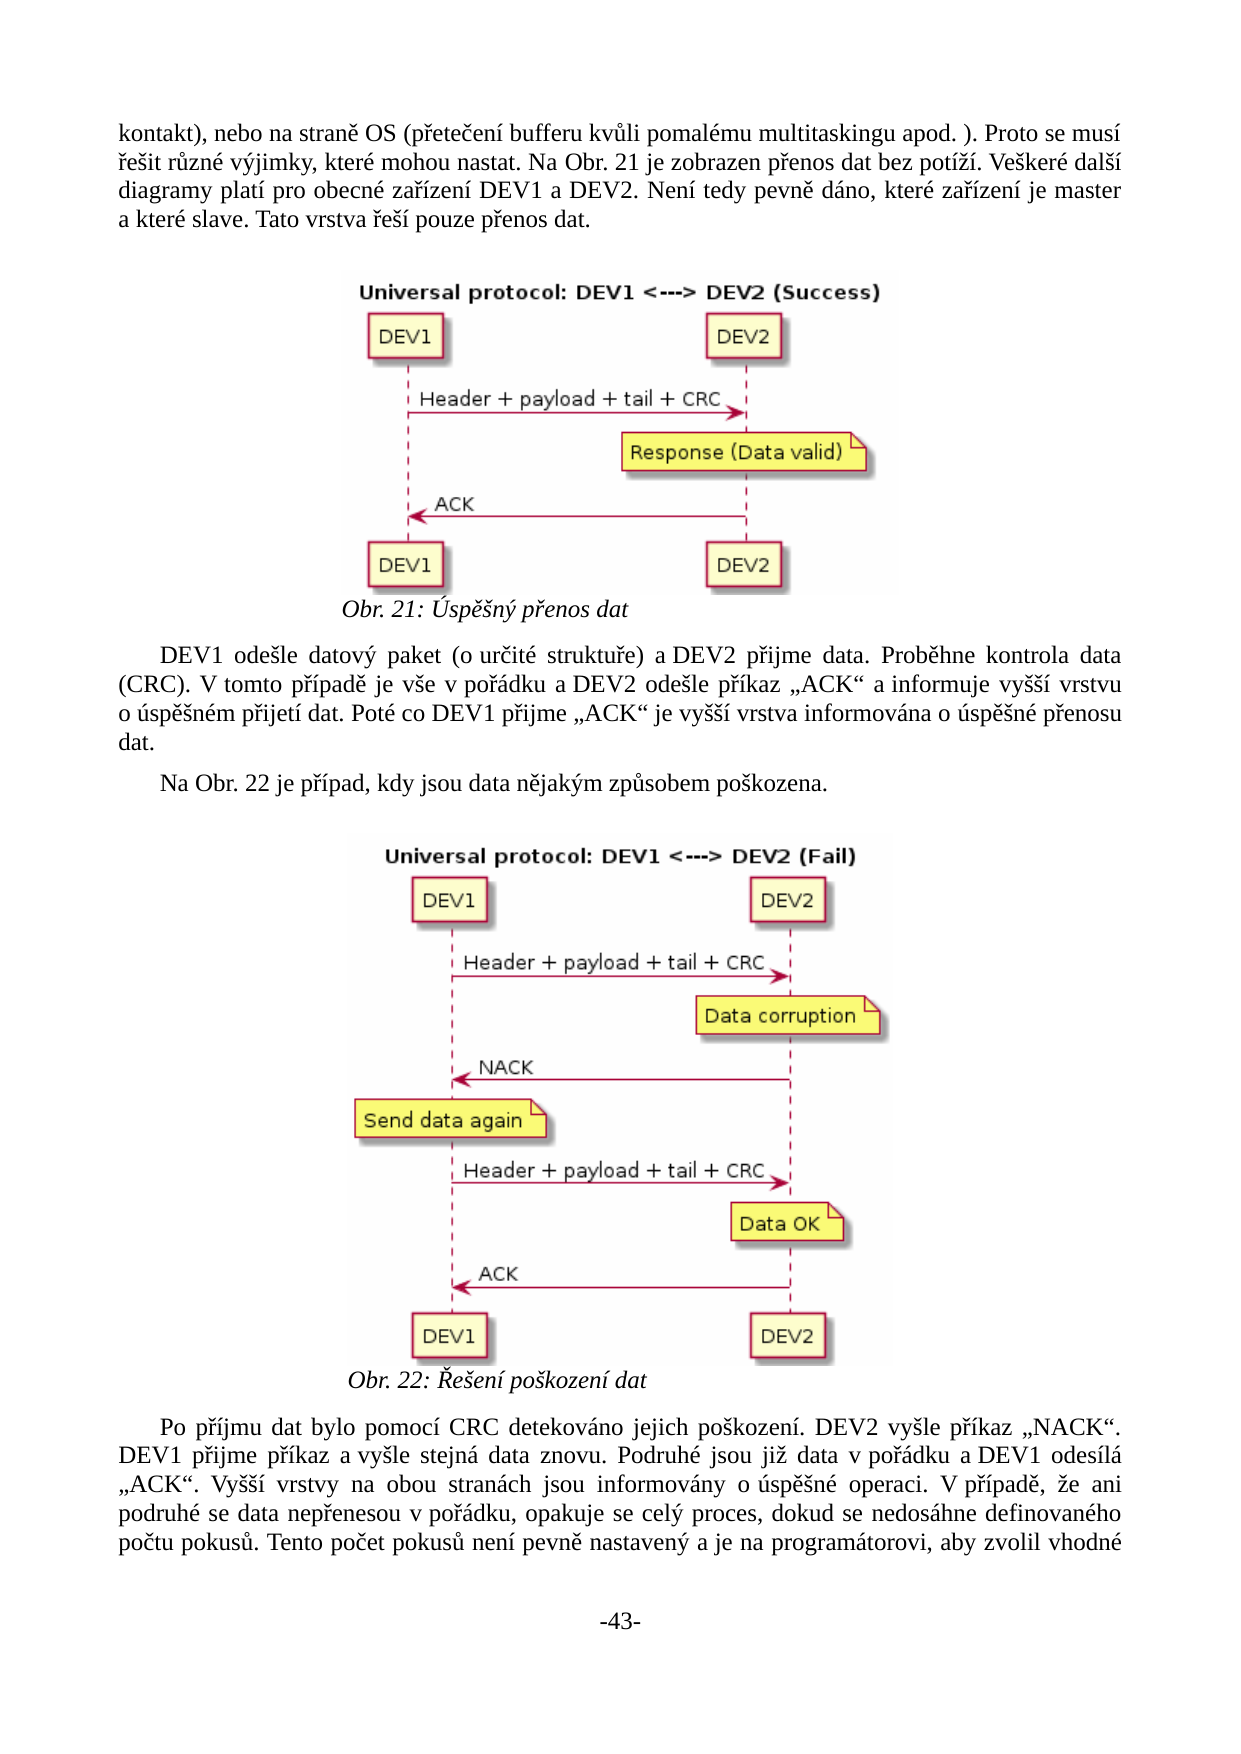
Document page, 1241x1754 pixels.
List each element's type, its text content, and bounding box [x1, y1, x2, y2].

picture [341, 270, 899, 595]
text DEV1 odešle datový paket (o určité struktuře) a DEV2 přijme data. Proběhne kontrola data (CRC). V tomto případě je vše v pořádku a DEV2 odešle příkaz „ACK“ a informuje vyšší vrstvu o úspěšném přijetí dat. Poté co DEV1 přijme „ACK“ je vyšší vrstva informována o úspěšné přenosu dat. [118, 246, 1122, 756]
text kontakt), nebo na straně OS (přetečení bufferu kvůli pomalému multitaskingu apod. ). Proto se musí řešit různé výjimky, které mohou nastat. Na Obr. 21 je zobrazen přenos dat bez potíží. Veškeré další diagramy platí pro obecné zařízení DEV1 a DEV2. Není tedy pevně dáno, které zařízení je master a které slave. Tato vrstva řeší pouze přenos dat. [118, 118, 1122, 233]
text Obr. 21: Úspěšný přenos dat [341, 595, 899, 623]
text Po příjmu dat bylo pomocí CRC detekováno jejich poškození. DEV2 vyšle příkaz „NACK“. DEV1 přijme příkaz a vyšle stejná data znovu. Podruhé jsou již data v pořádku a DEV1 odesílá „ACK“. Vyšší vrstvy na obou stranách jsou informovány o úspěšné operaci. V případě, že ani podruhé se data nepřenesou v pořádku, opakuje se celý proces, dokud se nedosáhne definovaného počtu pokusů. Tento počet pokusů není pevně nastavený a je na programátorovi, aby zvolil vhodné [118, 809, 1122, 1556]
picture [347, 833, 893, 1366]
text Na Obr. 22 je případ, kdy jsou data nějakým způsobem poškozena. [118, 768, 1122, 797]
text Obr. 22: Řešení poškození dat [347, 1366, 893, 1394]
